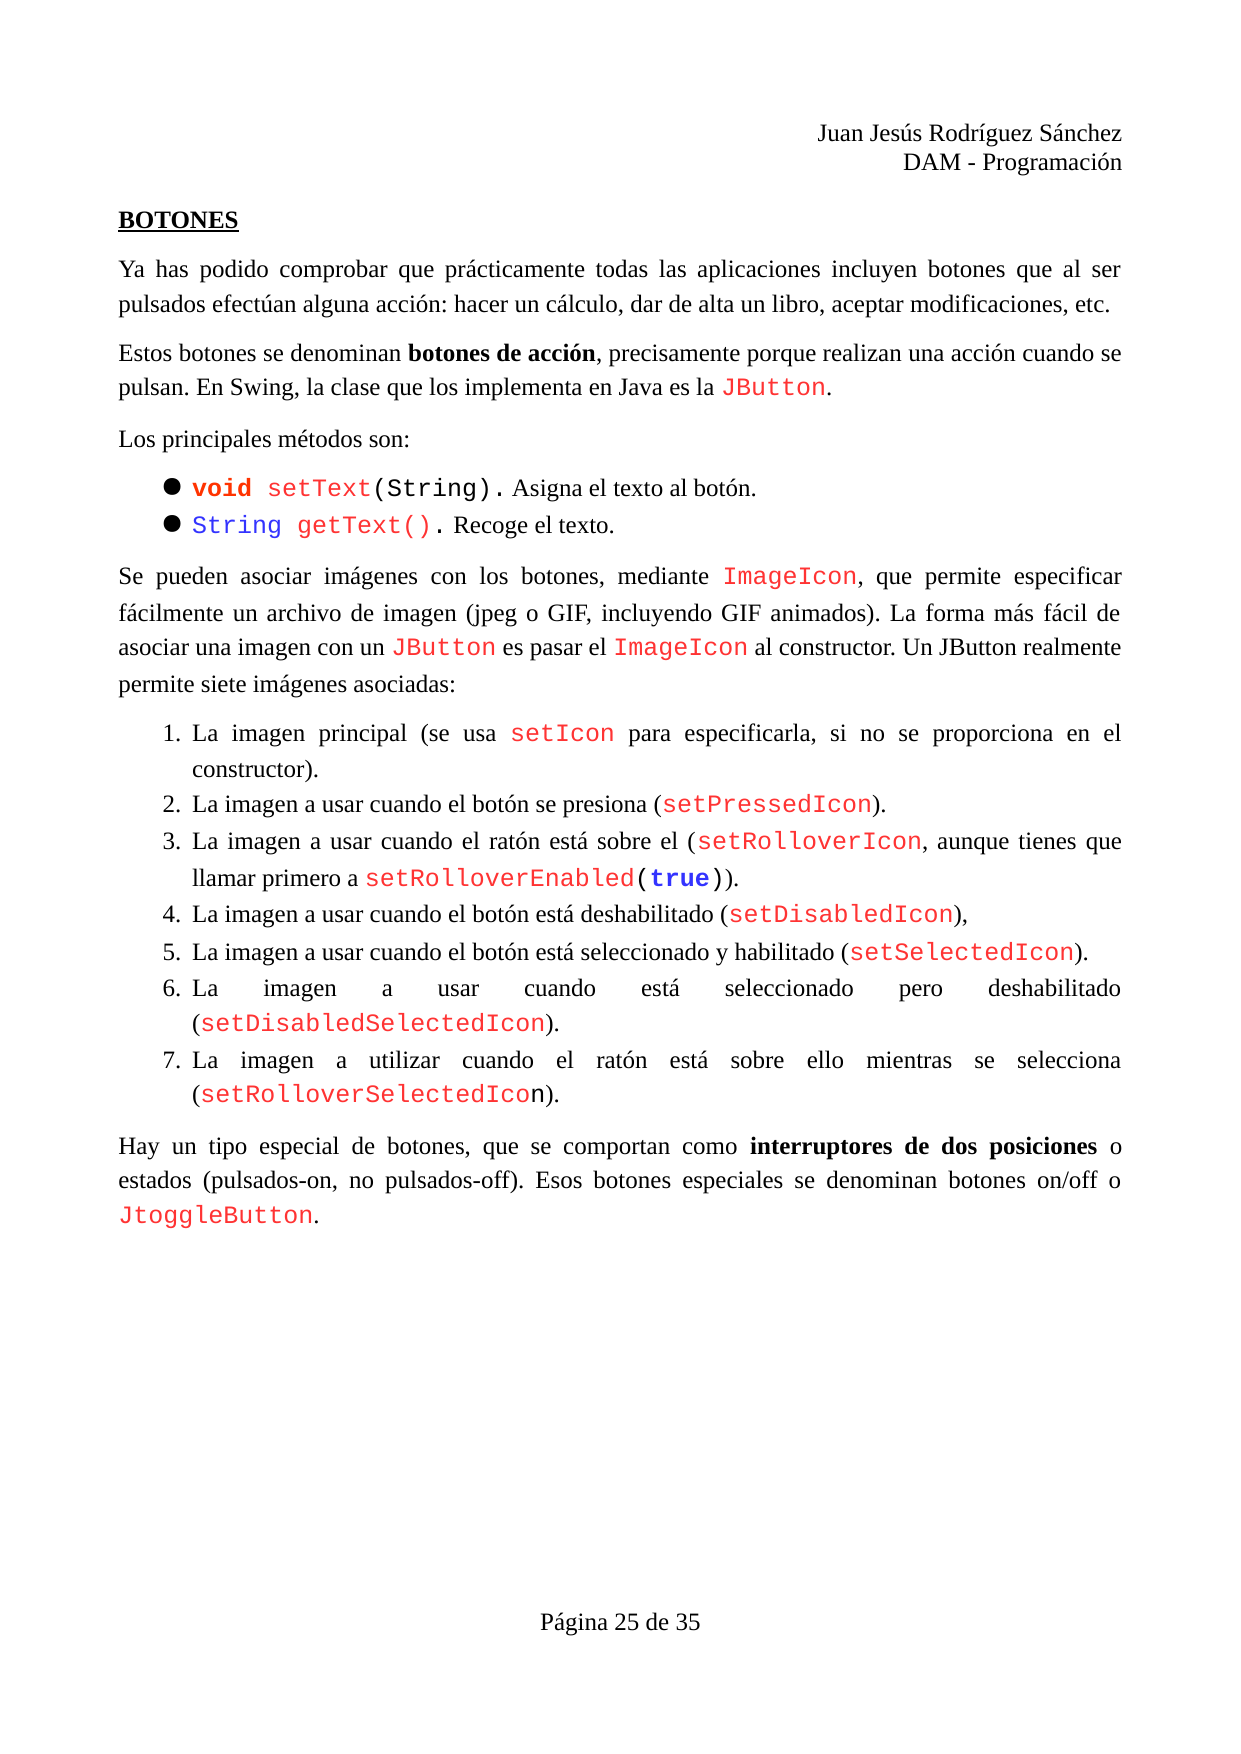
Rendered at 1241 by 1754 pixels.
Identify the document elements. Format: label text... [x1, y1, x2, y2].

list La imagen a utilizar cuando el ratón está sobre ello mientras se selecciona (setRolloverSelectedIcon). [162, 1045, 1122, 1110]
list La imagen a usar cuando el botón está seleccionado y habilitado (setSelectedIcon). [162, 937, 1122, 967]
text Hay un tipo especial de botones, que se comportan como interruptores de dos posiciones o estados (pulsados-on, no pulsados-off). Esos botones especiales se denominan botones on/off o JtoggleButton. [118, 1131, 1122, 1231]
list La imagen principal (se usa setIcon para especificarla, si no se proporciona en el constructor). [162, 718, 1122, 783]
text BOTONES [118, 205, 1122, 234]
text Se pueden asociar imágenes con los botones, mediante ImageIcon, que permite especificar fácilmente un archivo de imagen (jpeg o GIF, incluyendo GIF animados). La forma más fácil de asociar una imagen con un JButton es pasar el ImageIcon al constructor. Un JButton realmente permite siete imágenes asociadas: [118, 561, 1122, 698]
list La imagen a usar cuando el botón está deshabilitado (setDisabledIcon), [162, 899, 1122, 930]
list void setText(String). Asigna el texto al botón. [162, 473, 1122, 504]
text Los principales métodos son: [118, 424, 1122, 452]
list String getText(). Recoge el texto. [162, 510, 1122, 541]
list La imagen a usar cuando el ratón está sobre el (setRolloverIcon, aunque tienes que llamar primero a setRolloverEnabled(true)). [162, 826, 1122, 893]
text Ya has podido comprobar que prácticamente todas las aplicaciones incluyen botones que al ser pulsados efectúan alguna acción: hacer un cálculo, dar de alta un libro, aceptar modificaciones, etc. [118, 254, 1122, 317]
list La imagen a usar cuando el botón se presiona (setPressedIcon). [162, 789, 1122, 820]
text Estos botones se denominan botones de acción, precisamente porque realizan una acción cuando se pulsan. En Swing, la clase que los implementa en Java es la JButton. [118, 338, 1122, 403]
list La imagen a usar cuando está seleccionado pero deshabilitado (setDisabledSelectedIcon). [162, 973, 1122, 1039]
